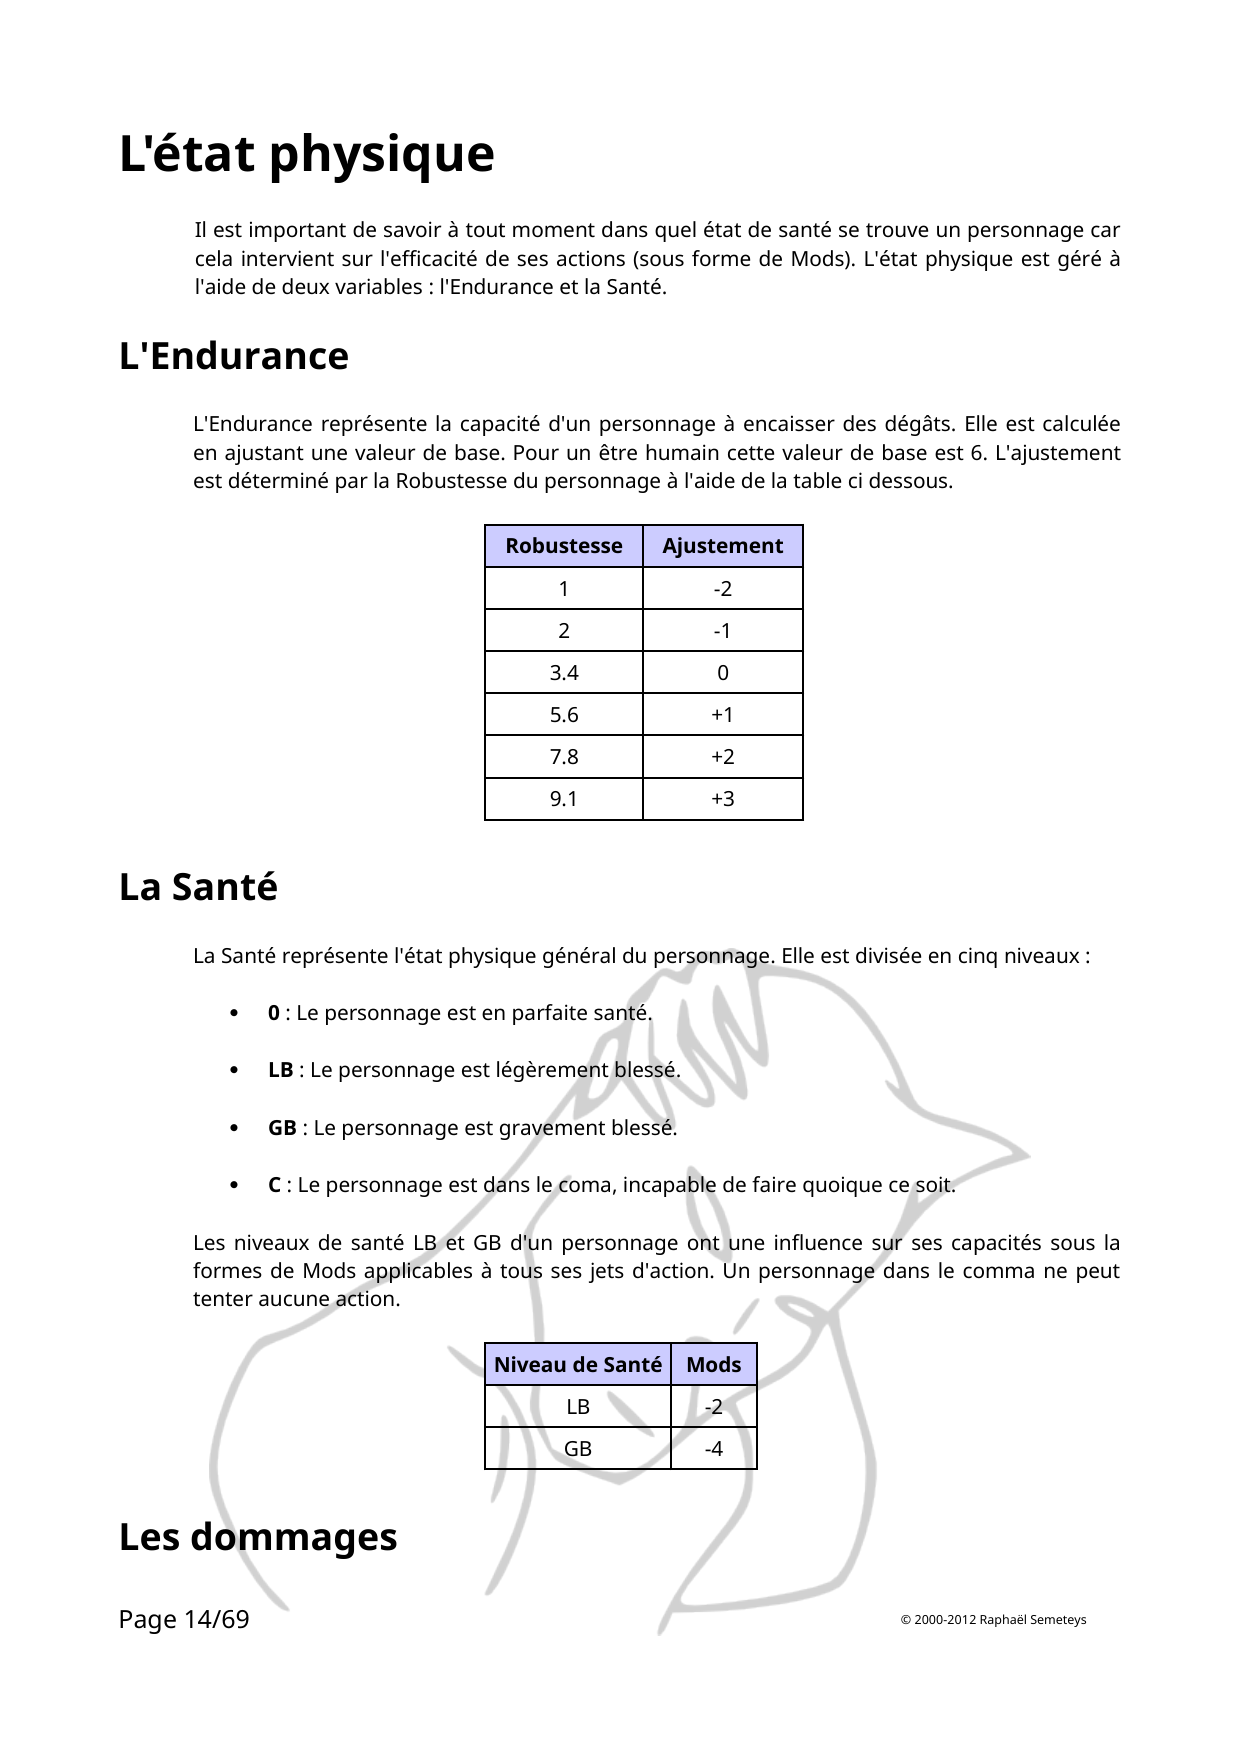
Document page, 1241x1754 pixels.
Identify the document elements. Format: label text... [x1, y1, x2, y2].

table_cell LB [486, 1386, 670, 1426]
picture [220, 1561, 1021, 1636]
text Il est important de savoir à tout moment dans quel état de santé se trouve un personnage car cela intervient sur l'efficacité de ses actions (sous forme de Mods). L'état physique est géré à l'aide de deux variables : l'Endurance et la Santé. [194, 216, 1122, 300]
subtitle L'état physique [118, 118, 1122, 186]
table_cell -4 [672, 1428, 756, 1468]
table_header Mods [672, 1344, 756, 1384]
table_header Niveau de Santé [486, 1344, 670, 1384]
text La Santé représente l'état physique général du personnage. Elle est divisée en cinq niveaux : [193, 941, 1122, 969]
table_cell 5,6 [486, 694, 642, 734]
table_cell -1 [644, 610, 802, 650]
table_cell +1 [644, 694, 802, 734]
table_cell 0 [644, 652, 802, 692]
table_cell 1 [486, 568, 642, 608]
table_cell GB [486, 1428, 670, 1468]
table_cell 9,1 [486, 779, 642, 819]
subtitle Les dommages [118, 1510, 1122, 1561]
table_cell +3 [644, 779, 802, 819]
table_cell 3,4 [486, 652, 642, 692]
list C : Le personnage est dans le coma, incapable de faire quoique ce soit. [230, 1170, 1122, 1199]
table_header Ajustement [644, 526, 802, 566]
list GB : Le personnage est gravement blessé. [230, 1113, 1122, 1141]
picture [220, 969, 1021, 1228]
list LB : Le personnage est légèrement blessé. [230, 1056, 1122, 1084]
text L'Endurance représente la capacité d'un personnage à encaisser des dégâts. Elle est calculée en ajustant une valeur de base. Pour un être humain cette valeur de base est 6. L'ajustement est déterminé par la Robustesse du personnage à l'aide de la table ci dessous. [193, 409, 1122, 494]
table_cell +2 [644, 736, 802, 777]
subtitle La Santé [118, 861, 1122, 912]
table_cell 7,8 [486, 736, 642, 777]
table_cell -2 [672, 1386, 756, 1426]
text Les niveaux de santé LB et GB d'un personnage ont une influence sur ses capacités sous la formes de Mods applicables à tous ses jets d'action. Un personnage dans le comma ne peut tenter aucune action. [193, 1228, 1122, 1312]
list 0 : Le personnage est en parfaite santé. [230, 998, 1122, 1026]
table_cell -2 [644, 568, 802, 608]
picture [220, 1312, 1021, 1510]
table_header Robustesse [486, 526, 642, 566]
subtitle L'Endurance [118, 329, 1122, 380]
table_cell 2 [486, 610, 642, 650]
